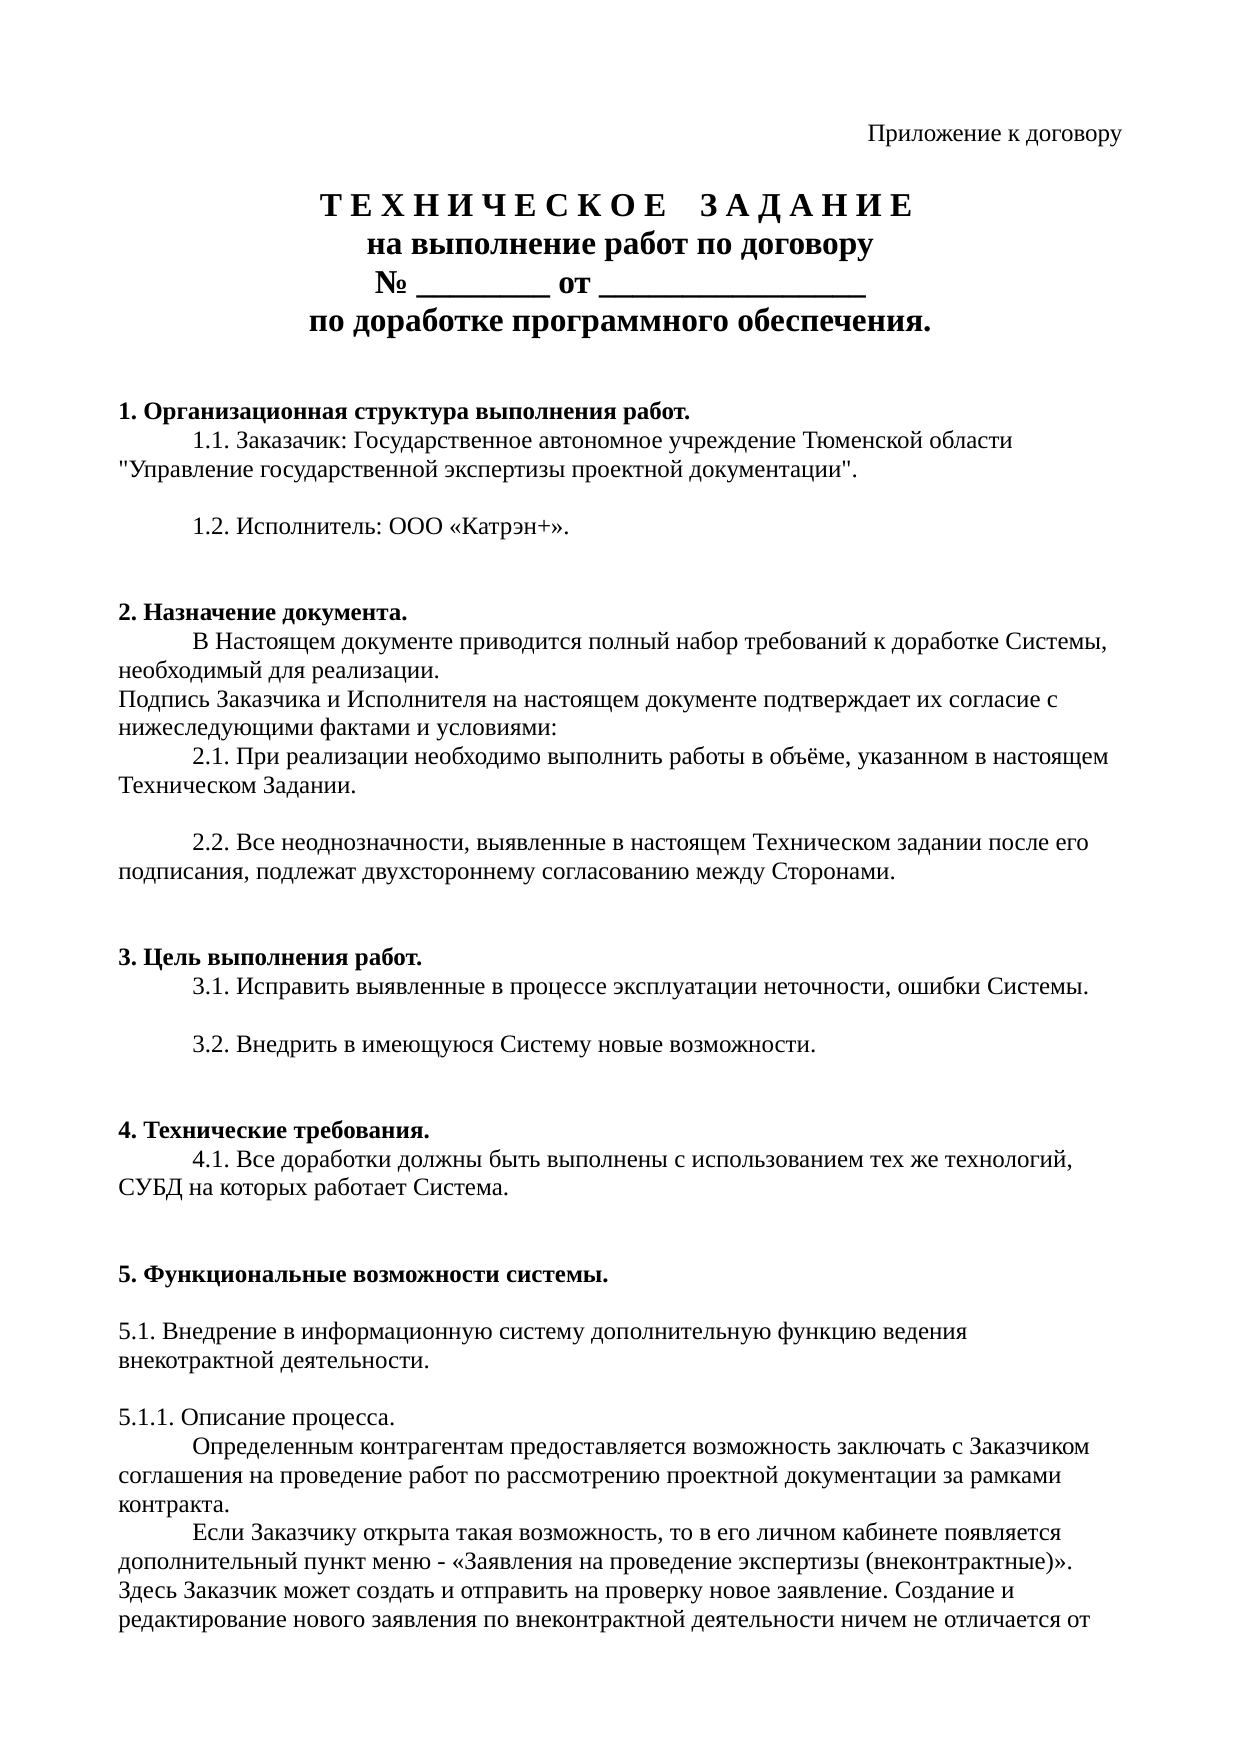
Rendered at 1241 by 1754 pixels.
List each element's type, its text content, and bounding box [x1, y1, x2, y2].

text 3.2. Внедрить в имеющуюся Систему новые возможности. [118, 1029, 1122, 1057]
text В Настоящем документе приводится полный набор требований к доработке Системы, необходимый для реализации. [118, 626, 1122, 684]
text 2.2. Все неоднозначности, выявленные в настоящем Техническом задании после его подписания, подлежат двухстороннему согласованию между Сторонами. [83, 827, 1122, 885]
text на выполнение работ по договору [118, 224, 1122, 262]
text Т Е Х Н И Ч Е С К О Е З А Д А Н И Е [118, 185, 1122, 224]
text 4. Технические требования. [118, 1115, 1122, 1144]
text 5.1. Внедрение в информационную систему дополнительную функцию ведения внекотрактной деятельности. [118, 1316, 1122, 1374]
text 1.2. Исполнитель: ООО «Катрэн+». [118, 511, 1122, 540]
text 4.1. Все доработки должны быть выполнены с использованием тех же технологий, СУБД на которых работает Система. [118, 1144, 1122, 1201]
text № ________ от ________________ [118, 262, 1122, 300]
text 5.1.1. Описание процесса. [118, 1402, 1122, 1431]
text 1.1. Заказачик: Государственное автономное учреждение Тюменской области "Управление государственной экспертизы проектной документации". [118, 425, 1122, 482]
text 5. Функциональные возможности системы. [118, 1259, 1122, 1287]
text 3. Цель выполнения работ. [118, 942, 1122, 971]
text Подпись Заказчика и Исполнителя на настоящем документе подтверждает их согласие с нижеследующими фактами и условиями: [118, 684, 1122, 741]
text Приложение к договору [118, 118, 1122, 147]
text 3.1. Исправить выявленные в процессе эксплуатации неточности, ошибки Системы. [118, 971, 1122, 1000]
text 2.1. При реализации необходимо выполнить работы в объёме, указанном в настоящем Техническом Задании. [118, 741, 1122, 799]
text по доработке программного обеспечения. [118, 300, 1122, 339]
text Определенным контрагентам предоставляется возможность заключать с Заказчиком соглашения на проведение работ по рассмотрению проектной документации за рамками контракта. [118, 1431, 1122, 1517]
text 2. Назначение документа. [118, 597, 1122, 626]
text 1. Организационная структура выполнения работ. [118, 396, 1122, 425]
text Если Заказчику открыта такая возможность, то в его личном кабинете появляется дополнительный пункт меню - «Заявления на проведение экспертизы (внеконтрактные)». Здесь Заказчик может создать и отправить на проверку новое заявление. Создание и редактирование нового заявления по внеконтрактной деятельности ничем не отличается от [118, 1517, 1122, 1632]
